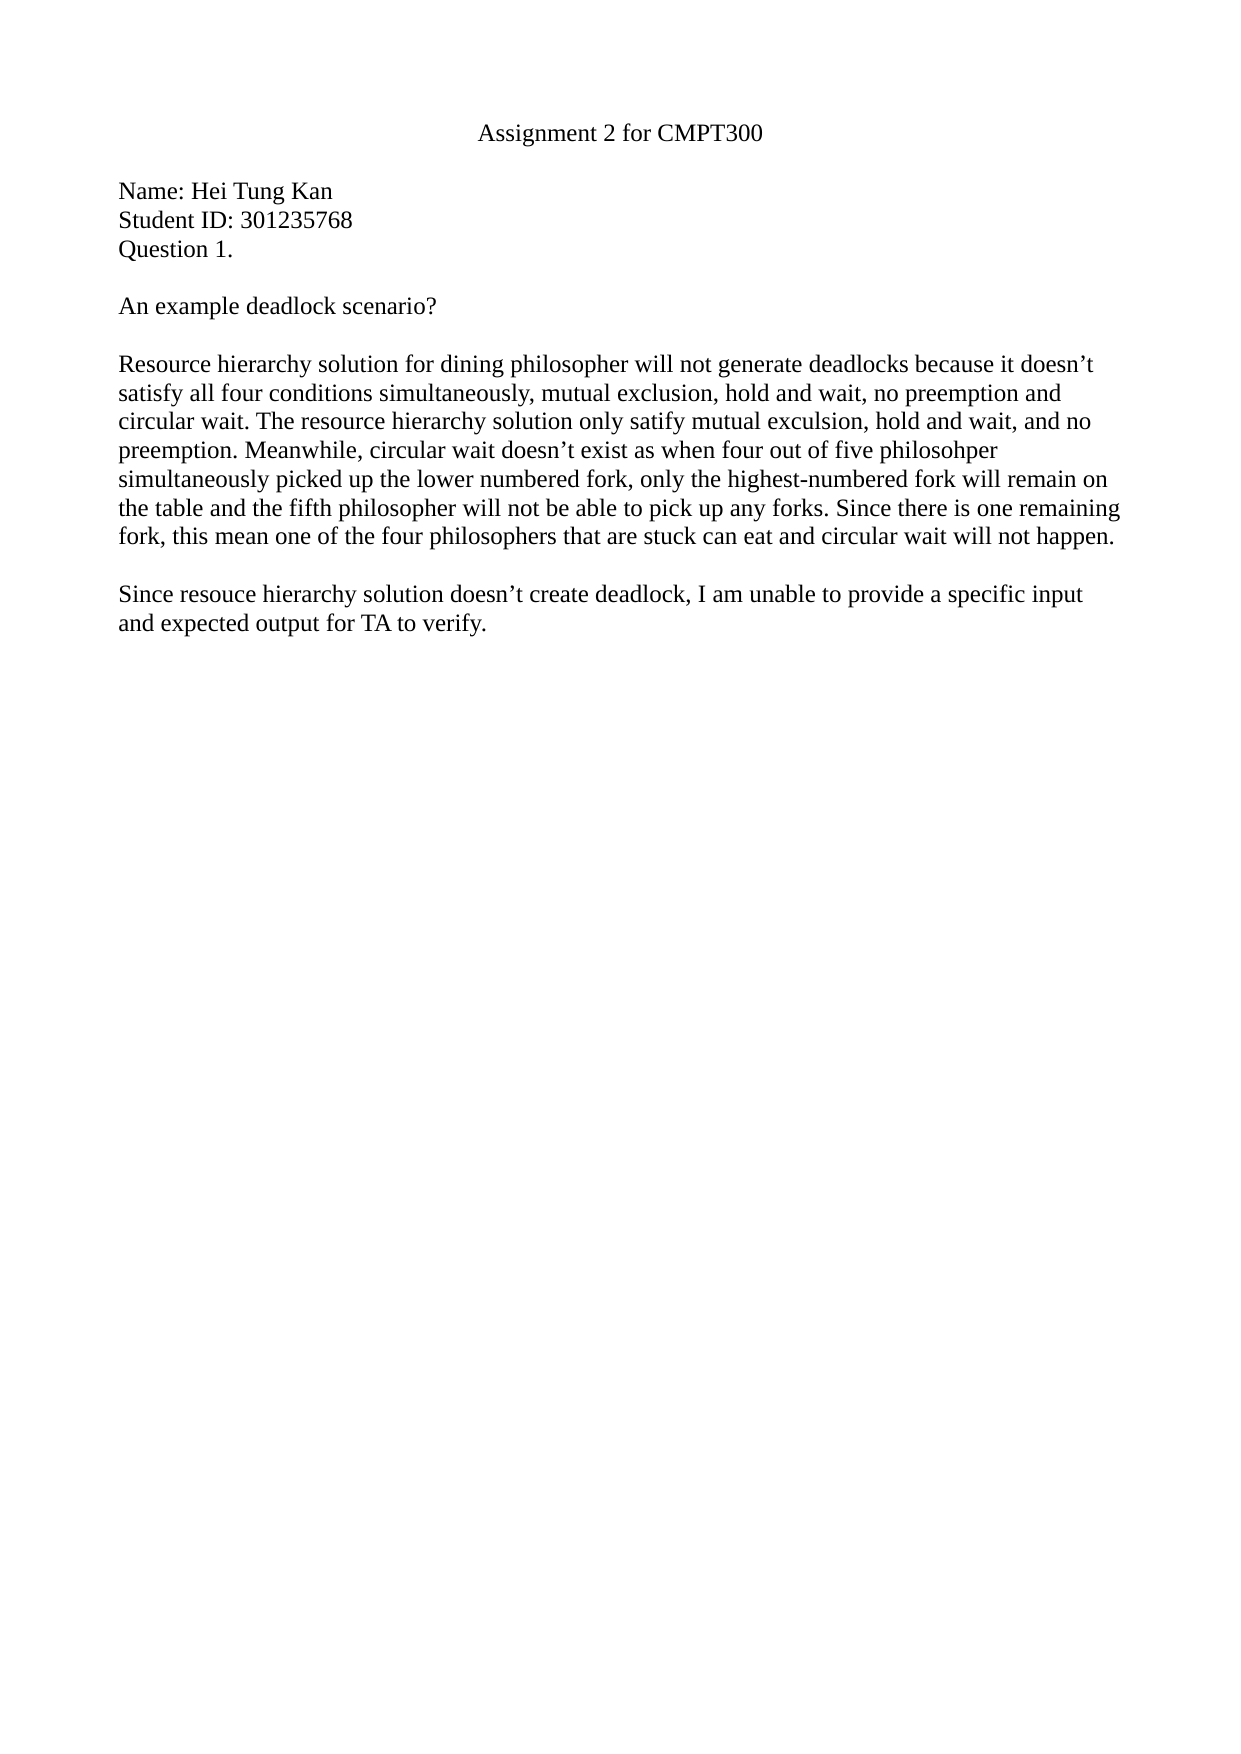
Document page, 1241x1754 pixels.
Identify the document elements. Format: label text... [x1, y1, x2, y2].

text Since resouce hierarchy solution doesn’t create deadlock, I am unable to provide a specific input and expected output for TA to verify. [118, 579, 1122, 636]
text Student ID: 301235768 [118, 205, 1122, 234]
text Resource hierarchy solution for dining philosopher will not generate deadlocks because it doesn’t satisfy all four conditions simultaneously, mutual exclusion, hold and wait, no preemption and circular wait. The resource hierarchy solution only satify mutual exculsion, hold and wait, and no preemption. Meanwhile, circular wait doesn’t exist as when four out of five philosohper simultaneously picked up the lower numbered fork, only the highest-numbered fork will remain on the table and the fifth philosopher will not be able to pick up any forks. Since there is one remaining fork, this mean one of the four philosophers that are stuck can eat and circular wait will not happen. [118, 349, 1122, 550]
text Question 1. [118, 234, 1122, 263]
text Name: Hei Tung Kan [118, 176, 1122, 205]
text An example deadlock scenario? [118, 291, 1122, 320]
